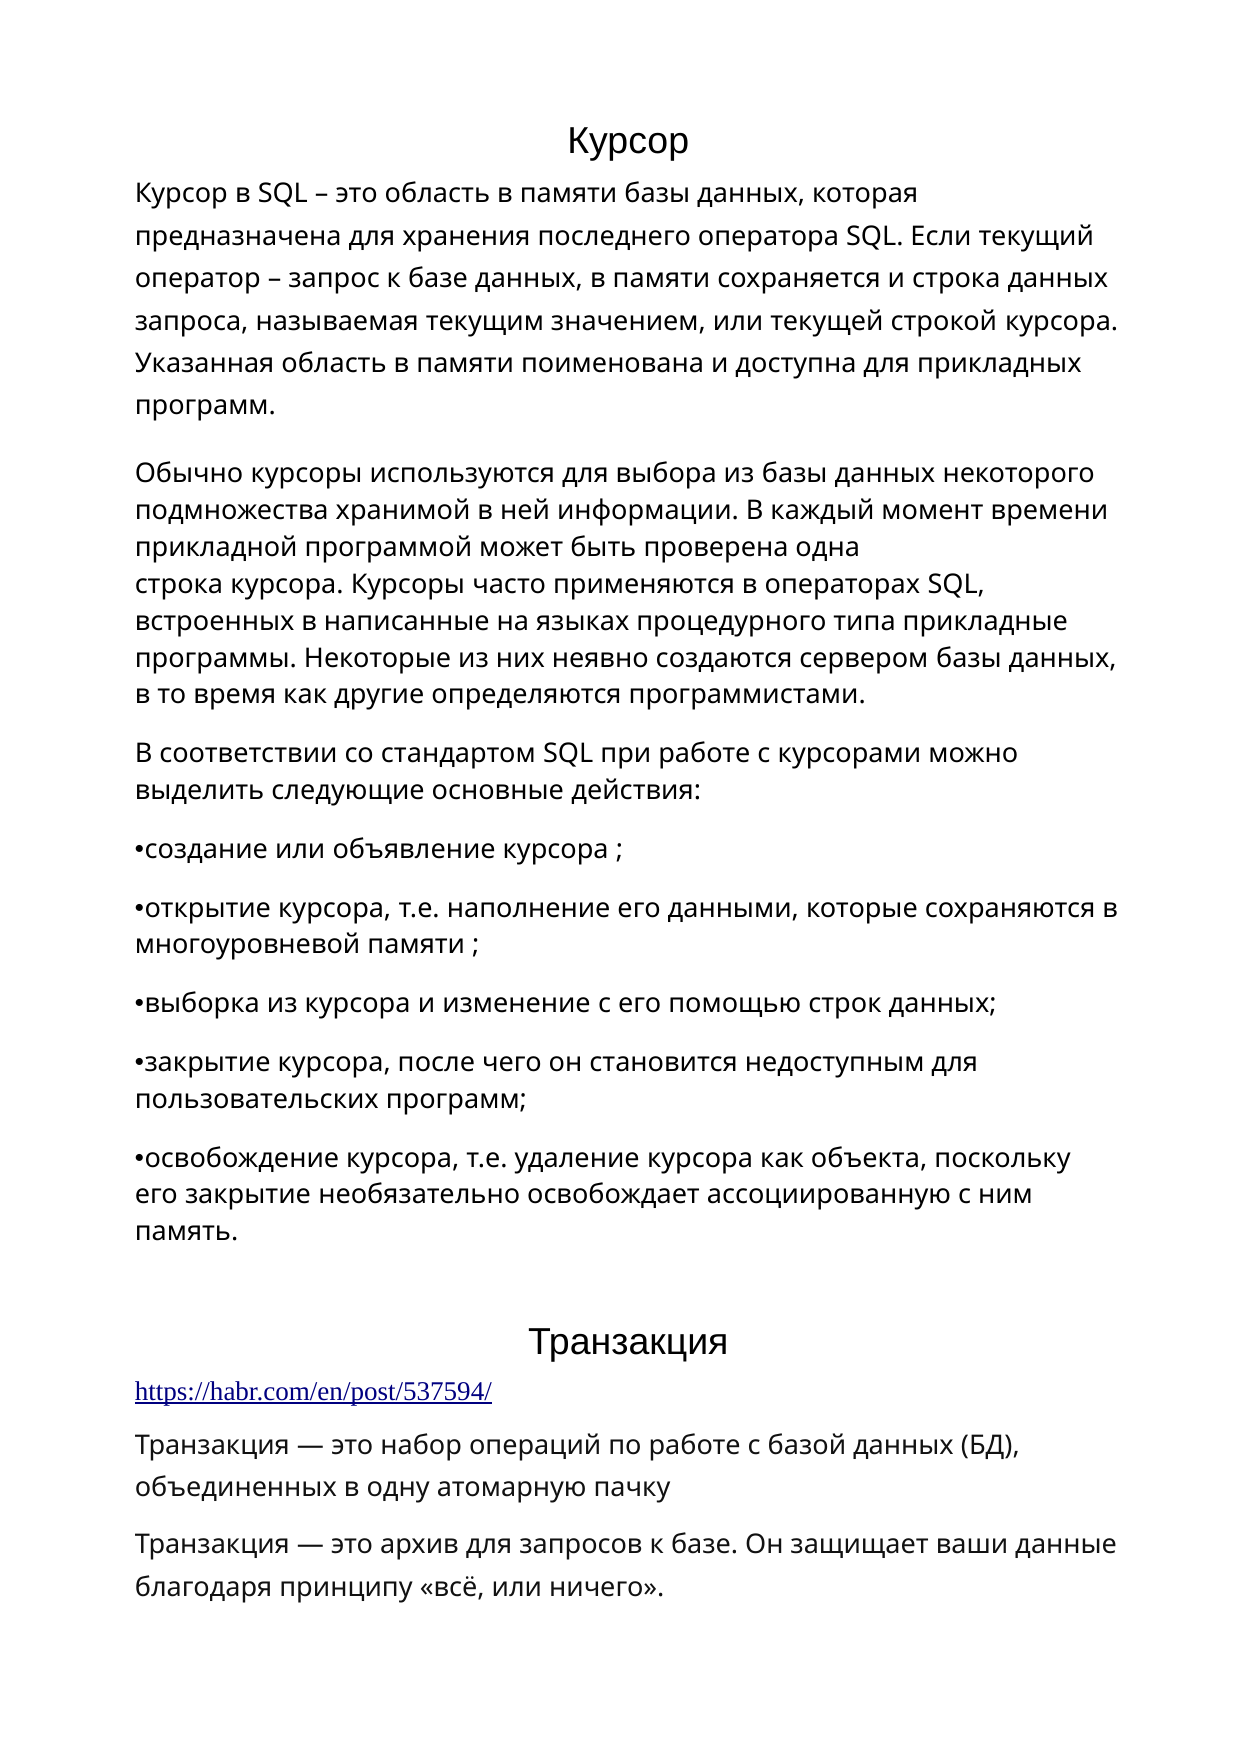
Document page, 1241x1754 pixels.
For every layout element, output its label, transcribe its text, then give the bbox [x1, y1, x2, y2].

text Транзакция — это архив для запросов к базе. Он защищает ваши данные благодаря принципу «всё, или ничего». [134, 1525, 1121, 1604]
list освобождение курсора, т.е. удаление курсора как объекта, поскольку его закрытие необязательно освобождает ассоциированную с ним память. [134, 1138, 1121, 1249]
text Курсор в SQL – это область в памяти базы данных, которая предназначена для хранения последнего оператора SQL. Если текущий оператор – запрос к базе данных, в памяти сохраняется и строка данных запроса, называемая текущим значением, или текущей строкой курсора. Указанная область в памяти поименована и доступна для прикладных программ. [134, 174, 1121, 423]
text В соответствии со стандартом SQL при работе с курсорами можно выделить следующие основные действия: [134, 734, 1121, 807]
list создание или объявление курсора ; [134, 829, 1121, 866]
list закрытие курсора, после чего он становится недоступным для пользовательских программ; [134, 1042, 1121, 1116]
subtitle Курсор [134, 118, 1121, 161]
list выборка из курсора и изменение с его помощью строк данных; [134, 984, 1121, 1021]
text Обычно курсоры используются для выбора из базы данных некоторого подмножества хранимой в ней информации. В каждый момент времени прикладной программой может быть проверена одна строка курсора. Курсоры часто применяются в операторах SQL, встроенных в написанные на языках процедурного типа прикладные программы. Некоторые из них неявно создаются сервером базы данных, в то время как другие определяются программистами. [134, 454, 1121, 712]
text https://habr.com/en/post/537594/ [134, 1375, 1121, 1406]
subtitle Транзакция [134, 1319, 1121, 1363]
text Транзакция — это набор операций по работе с базой данных (БД), объединенных в одну атомарную пачку [134, 1426, 1121, 1505]
list открытие курсора, т.е. наполнение его данными, которые сохраняются в многоуровневой памяти ; [134, 888, 1121, 962]
